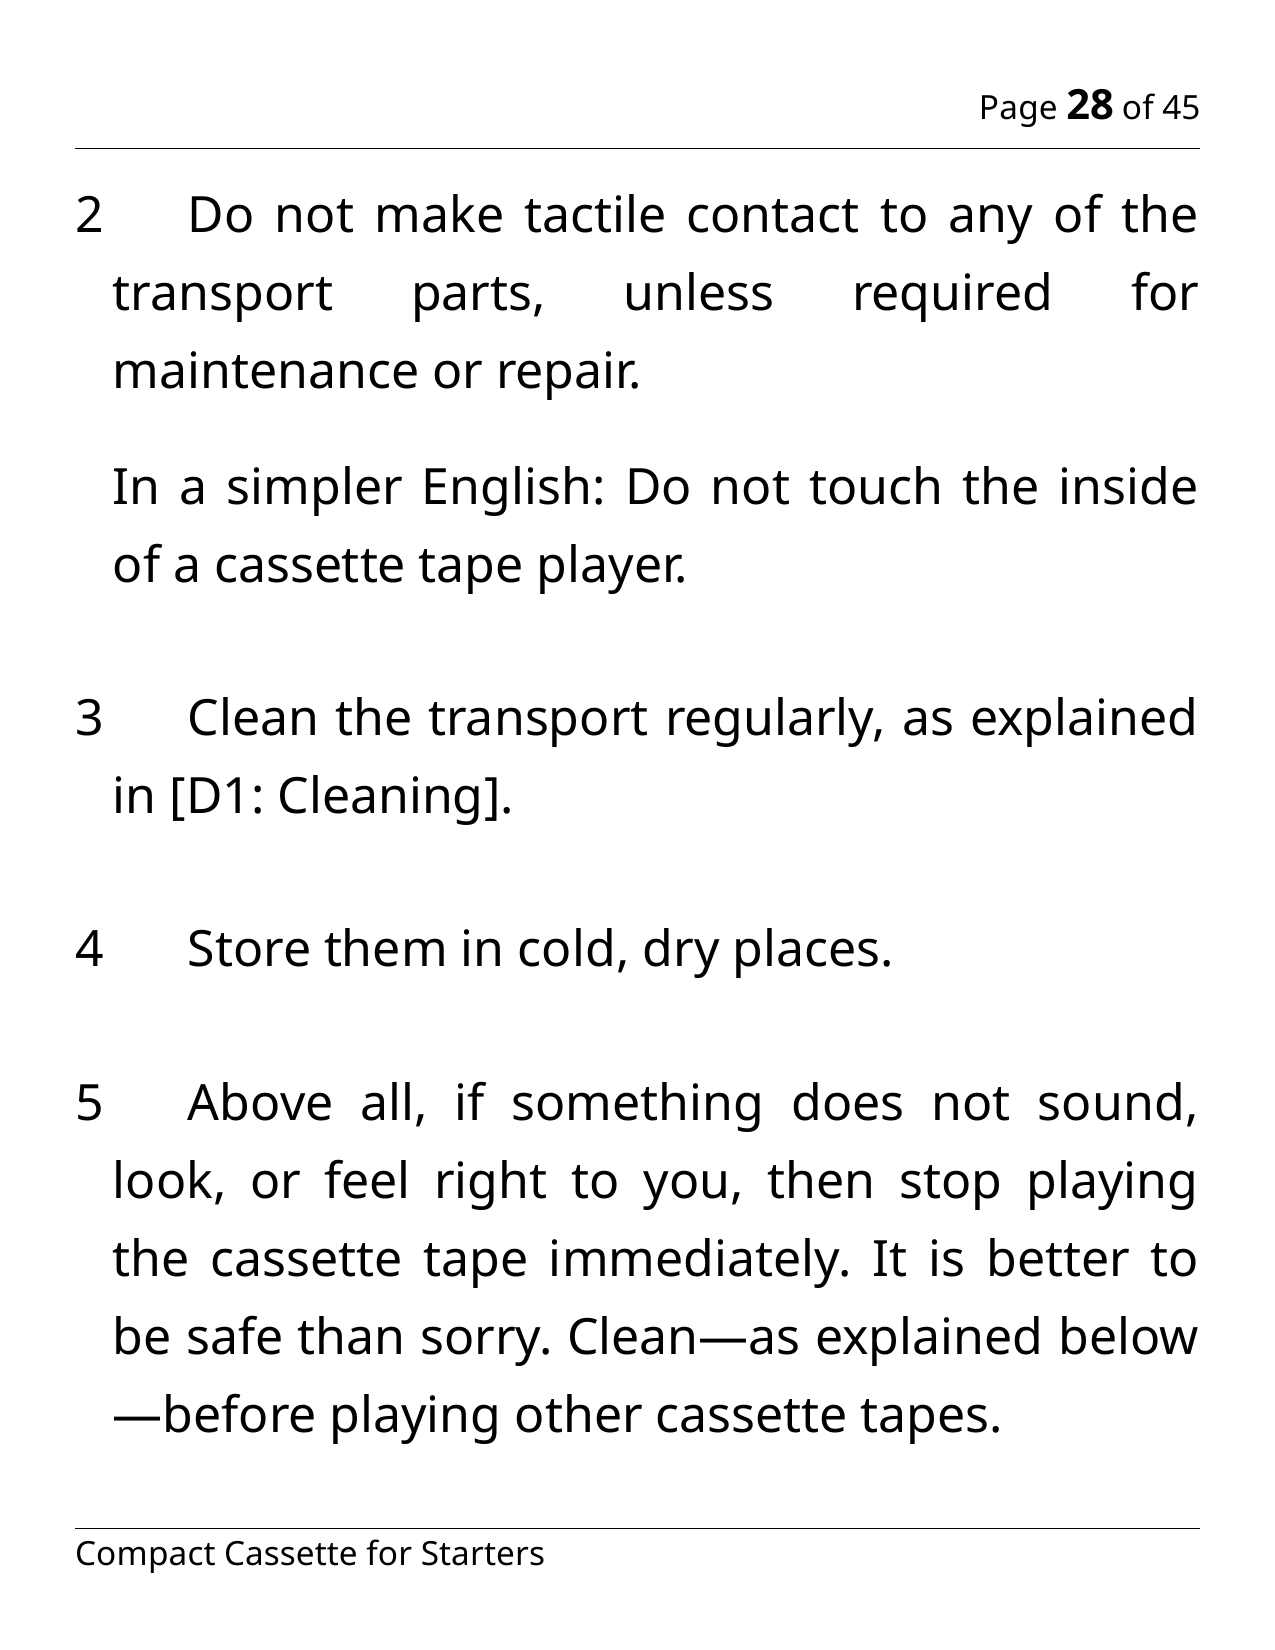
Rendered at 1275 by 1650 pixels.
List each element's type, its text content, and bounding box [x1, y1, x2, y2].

list 5 Above all, if something does not sound, look, or feel right to you, then stop playing the cassette tape immediately. It is better to be safe than sorry. Clean—as explained below—before playing other cassette tapes. [75, 1066, 1200, 1447]
list 3 Clean the transport regularly, as explained in [D1: Cleaning]. [75, 682, 1200, 828]
list 2 Do not make tactile contact to any of the transport parts, unless required for maintenance or repair. [75, 179, 1200, 403]
list In a simpler English: Do not touch the inside of a cassette tape player. [112, 451, 1200, 597]
list 4 Store them in cold, dry places. [75, 913, 1200, 981]
